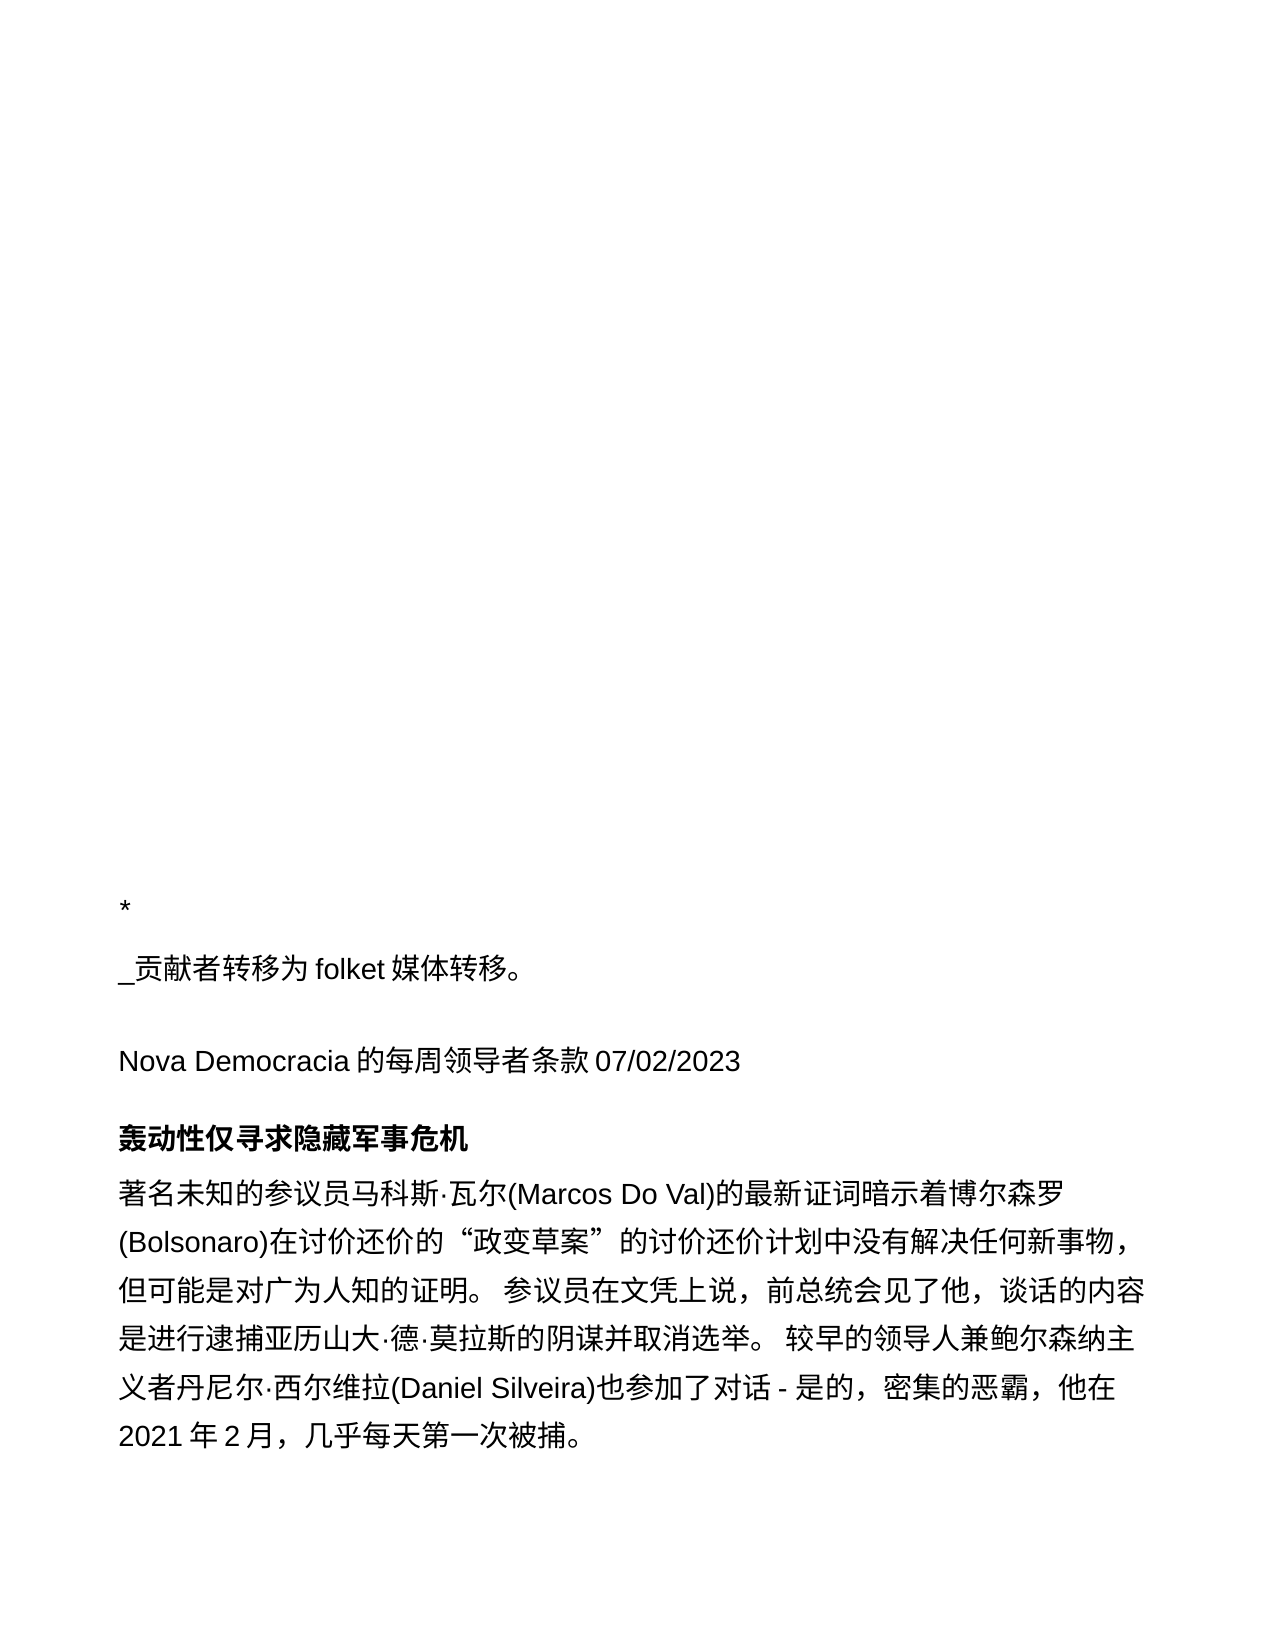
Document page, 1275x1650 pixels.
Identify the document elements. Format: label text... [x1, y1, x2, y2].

text 著名未知的参议员马科斯·瓦尔(Marcos Do Val)的最新证词暗示着博尔森罗(Bolsonaro)在讨价还价的“政变草案”的讨价还价计划中没有解决任何新事物，但可能是对广为人知的证明。 参议员在文凭上说，前总统会见了他，谈话的内容是进行逮捕亚历山大·德·莫拉斯的阴谋并取消选举。 较早的领导人兼鲍尔森纳主义者丹尼尔·西尔维拉(Daniel Silveira)也参加了对话 - 是的，密集的恶霸，他在2021年2月，几乎每天第一次被捕。 [118, 1170, 1157, 1455]
text * [118, 118, 1157, 926]
text _贡献者转移为folket媒体转移。 [118, 946, 1157, 988]
subtitle 轰动性仅寻求隐藏军事危机 [118, 1115, 1157, 1158]
text Nova Democracia的每周领导者条款07/02/2023 [118, 1038, 1157, 1080]
